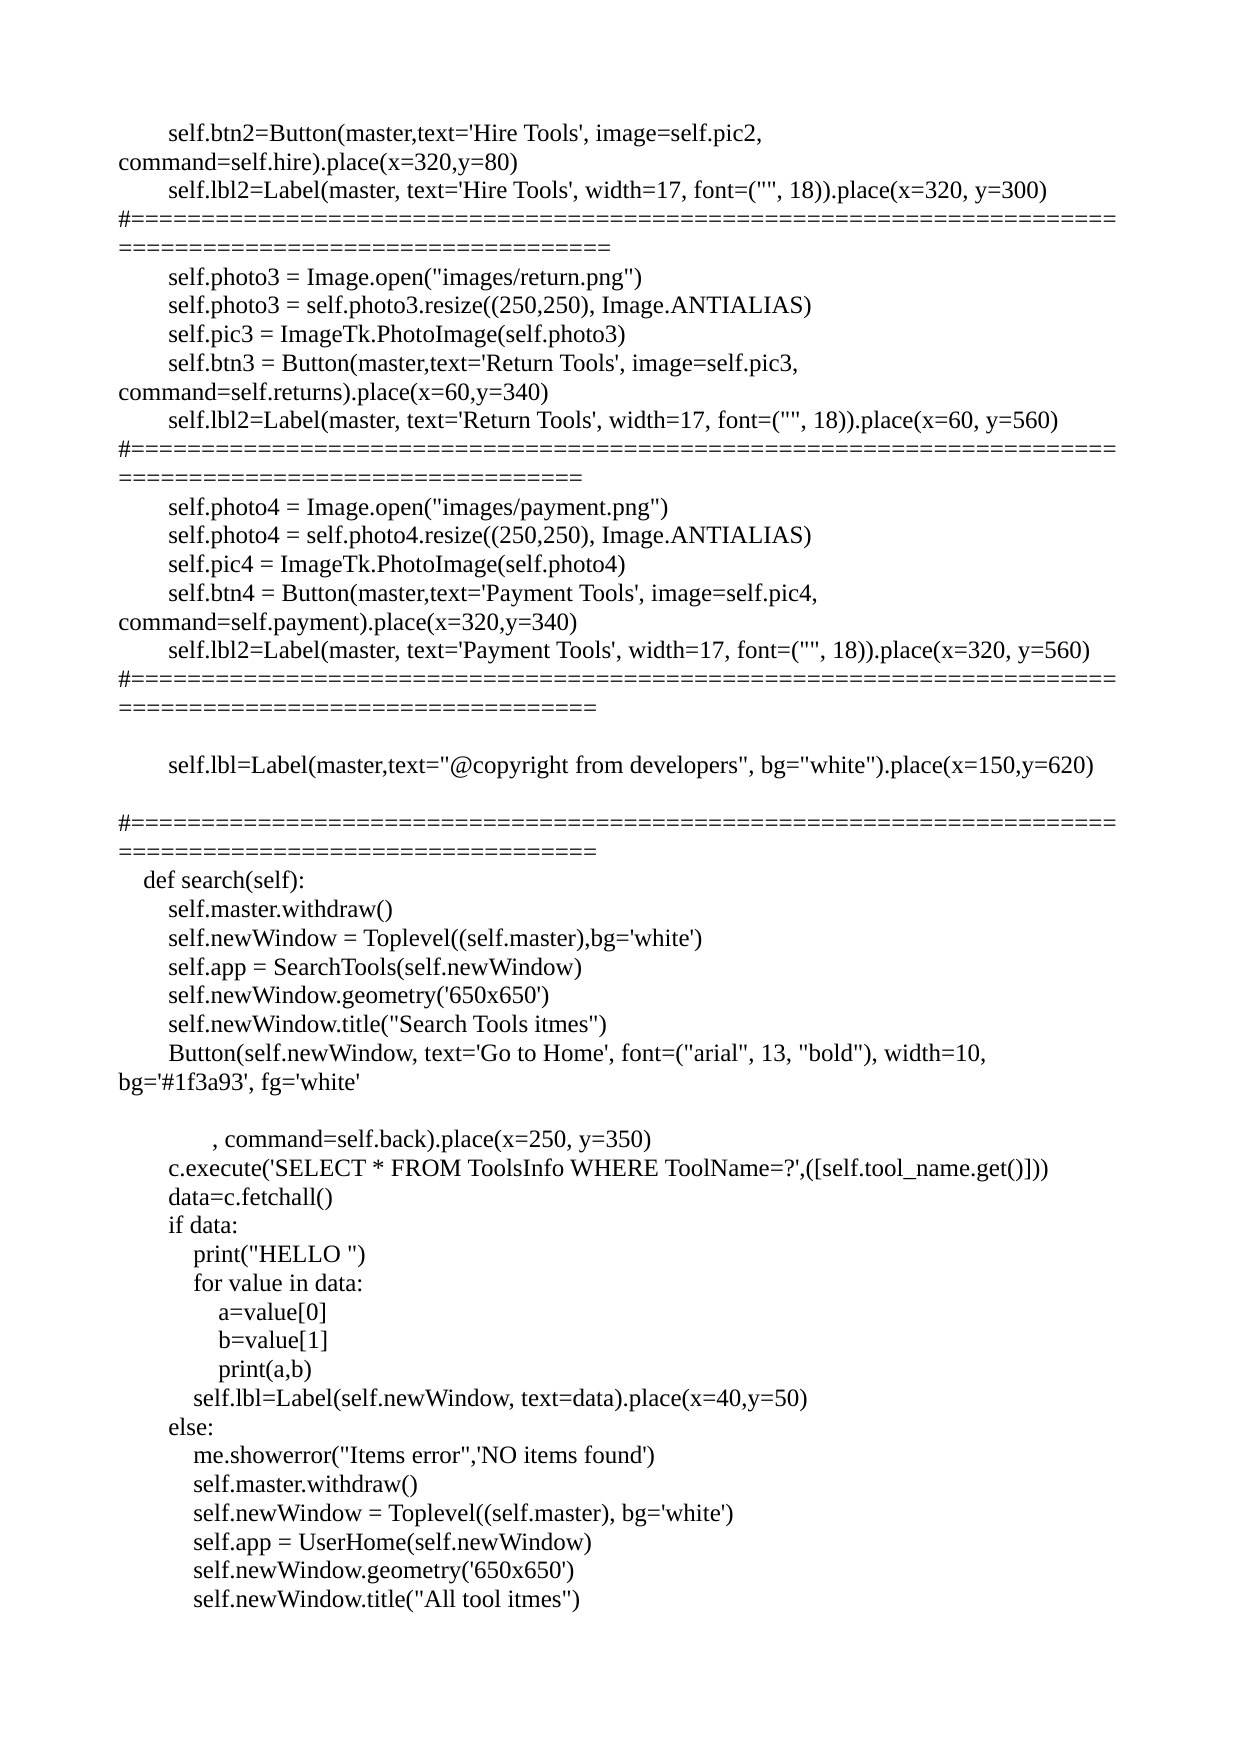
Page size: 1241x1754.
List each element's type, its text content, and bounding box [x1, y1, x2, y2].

text self.btn3 = Button(master,text='Return Tools', image=self.pic3, command=self.returns).place(x=60,y=340) [118, 348, 1122, 406]
text #======================================================================================================= [118, 434, 1122, 492]
text self.newWindow.geometry('650x650') [118, 1556, 1122, 1584]
text self.app = UserHome(self.newWindow) [118, 1527, 1122, 1556]
text self.lbl=Label(master,text="@copyright from developers", bg="white").place(x=150,y=620) [118, 751, 1122, 779]
text self.master.withdraw() [118, 1469, 1122, 1498]
text def search(self): [118, 866, 1122, 894]
text print("HELLO ") [118, 1239, 1122, 1268]
text , command=self.back).place(x=250, y=350) [118, 1124, 1122, 1153]
text self.pic3 = ImageTk.PhotoImage(self.photo3) [118, 319, 1122, 348]
text self.newWindow.title("All tool itmes") [118, 1584, 1122, 1613]
text self.lbl2=Label(master, text='Hire Tools', width=17, font=("", 18)).place(x=320, y=300) [118, 176, 1122, 204]
text self.newWindow = Toplevel((self.master), bg='white') [118, 1498, 1122, 1527]
text self.app = SearchTools(self.newWindow) [118, 952, 1122, 981]
text self.lbl=Label(self.newWindow, text=data).place(x=40,y=50) [118, 1383, 1122, 1412]
text for value in data: [118, 1268, 1122, 1297]
text self.photo3 = self.photo3.resize((250,250), Image.ANTIALIAS) [118, 291, 1122, 319]
text c.execute('SELECT * FROM ToolsInfo WHERE ToolName=?',([self.tool_name.get()])) [118, 1153, 1122, 1182]
text else: [118, 1412, 1122, 1441]
text self.photo4 = self.photo4.resize((250,250), Image.ANTIALIAS) [118, 521, 1122, 549]
text #======================================================================================================== [118, 808, 1122, 866]
text Button(self.newWindow, text='Go to Home', font=("arial", 13, "bold"), width=10, bg='#1f3a93', fg='white' [118, 1038, 1122, 1096]
text data=c.fetchall() [118, 1182, 1122, 1211]
text b=value[1] [118, 1326, 1122, 1354]
text self.btn4 = Button(master,text='Payment Tools', image=self.pic4, command=self.payment).place(x=320,y=340) [118, 578, 1122, 636]
text self.master.withdraw() [118, 894, 1122, 923]
text self.photo4 = Image.open("images/payment.png") [118, 492, 1122, 521]
text self.newWindow.title("Search Tools itmes") [118, 1009, 1122, 1038]
text self.btn2=Button(master,text='Hire Tools', image=self.pic2, command=self.hire).place(x=320,y=80) [118, 118, 1122, 176]
text me.showerror("Items error",'NO items found') [118, 1441, 1122, 1469]
text self.newWindow = Toplevel((self.master),bg='white') [118, 923, 1122, 952]
text self.photo3 = Image.open("images/return.png") [118, 262, 1122, 291]
text if data: [118, 1211, 1122, 1239]
text print(a,b) [118, 1354, 1122, 1383]
text self.lbl2=Label(master, text='Payment Tools', width=17, font=("", 18)).place(x=320, y=560) [118, 636, 1122, 664]
text self.newWindow.geometry('650x650') [118, 981, 1122, 1009]
text #======================================================================================================== [118, 664, 1122, 722]
text self.lbl2=Label(master, text='Return Tools', width=17, font=("", 18)).place(x=60, y=560) [118, 406, 1122, 434]
text self.pic4 = ImageTk.PhotoImage(self.photo4) [118, 549, 1122, 578]
text #========================================================================================================= [118, 204, 1122, 262]
text a=value[0] [118, 1297, 1122, 1326]
